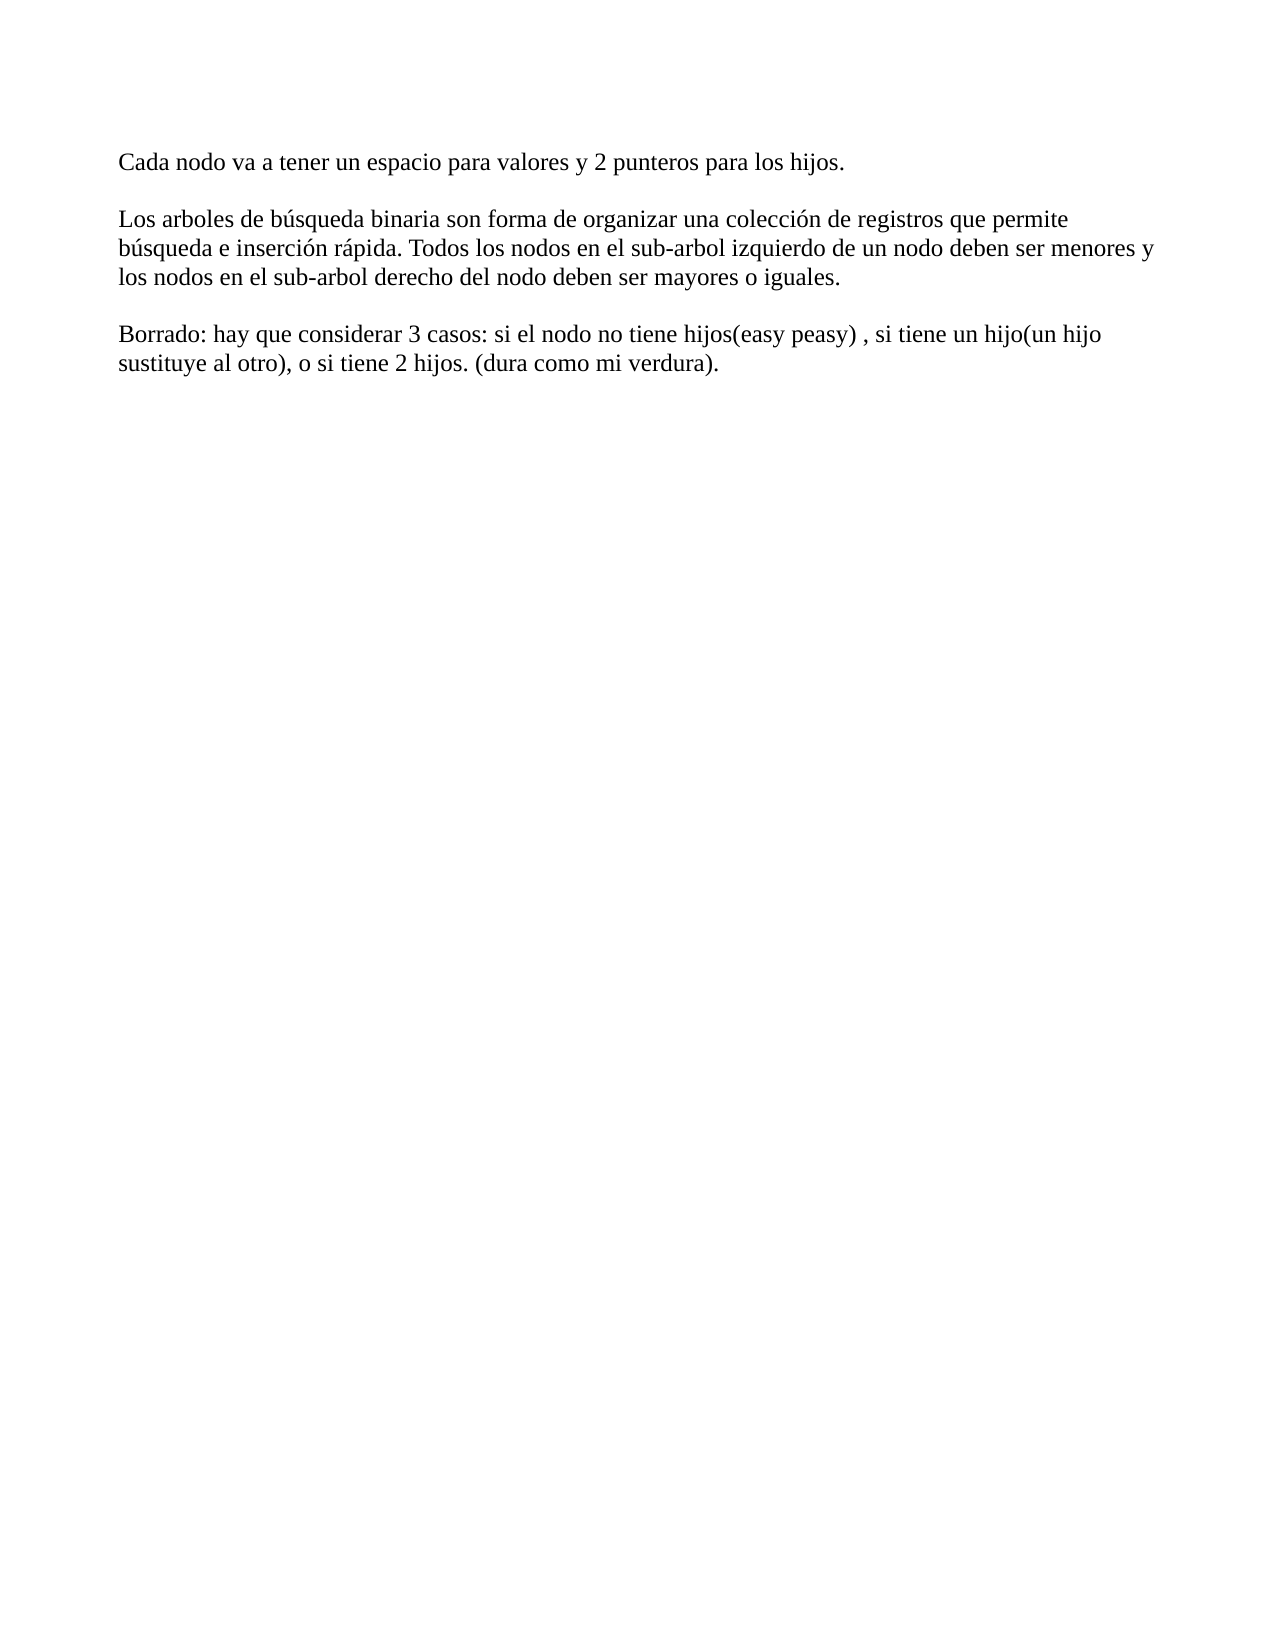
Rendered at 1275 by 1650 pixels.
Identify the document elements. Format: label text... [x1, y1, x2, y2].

text Cada nodo va a tener un espacio para valores y 2 punteros para los hijos. [118, 147, 1157, 176]
text Los arboles de búsqueda binaria son forma de organizar una colección de registros que permite búsqueda e inserción rápida. Todos los nodos en el sub-arbol izquierdo de un nodo deben ser menores y los nodos en el sub-arbol derecho del nodo deben ser mayores o iguales. [118, 204, 1157, 291]
text Borrado: hay que considerar 3 casos: si el nodo no tiene hijos(easy peasy) , si tiene un hijo(un hijo sustituye al otro), o si tiene 2 hijos. (dura como mi verdura). [118, 319, 1157, 377]
